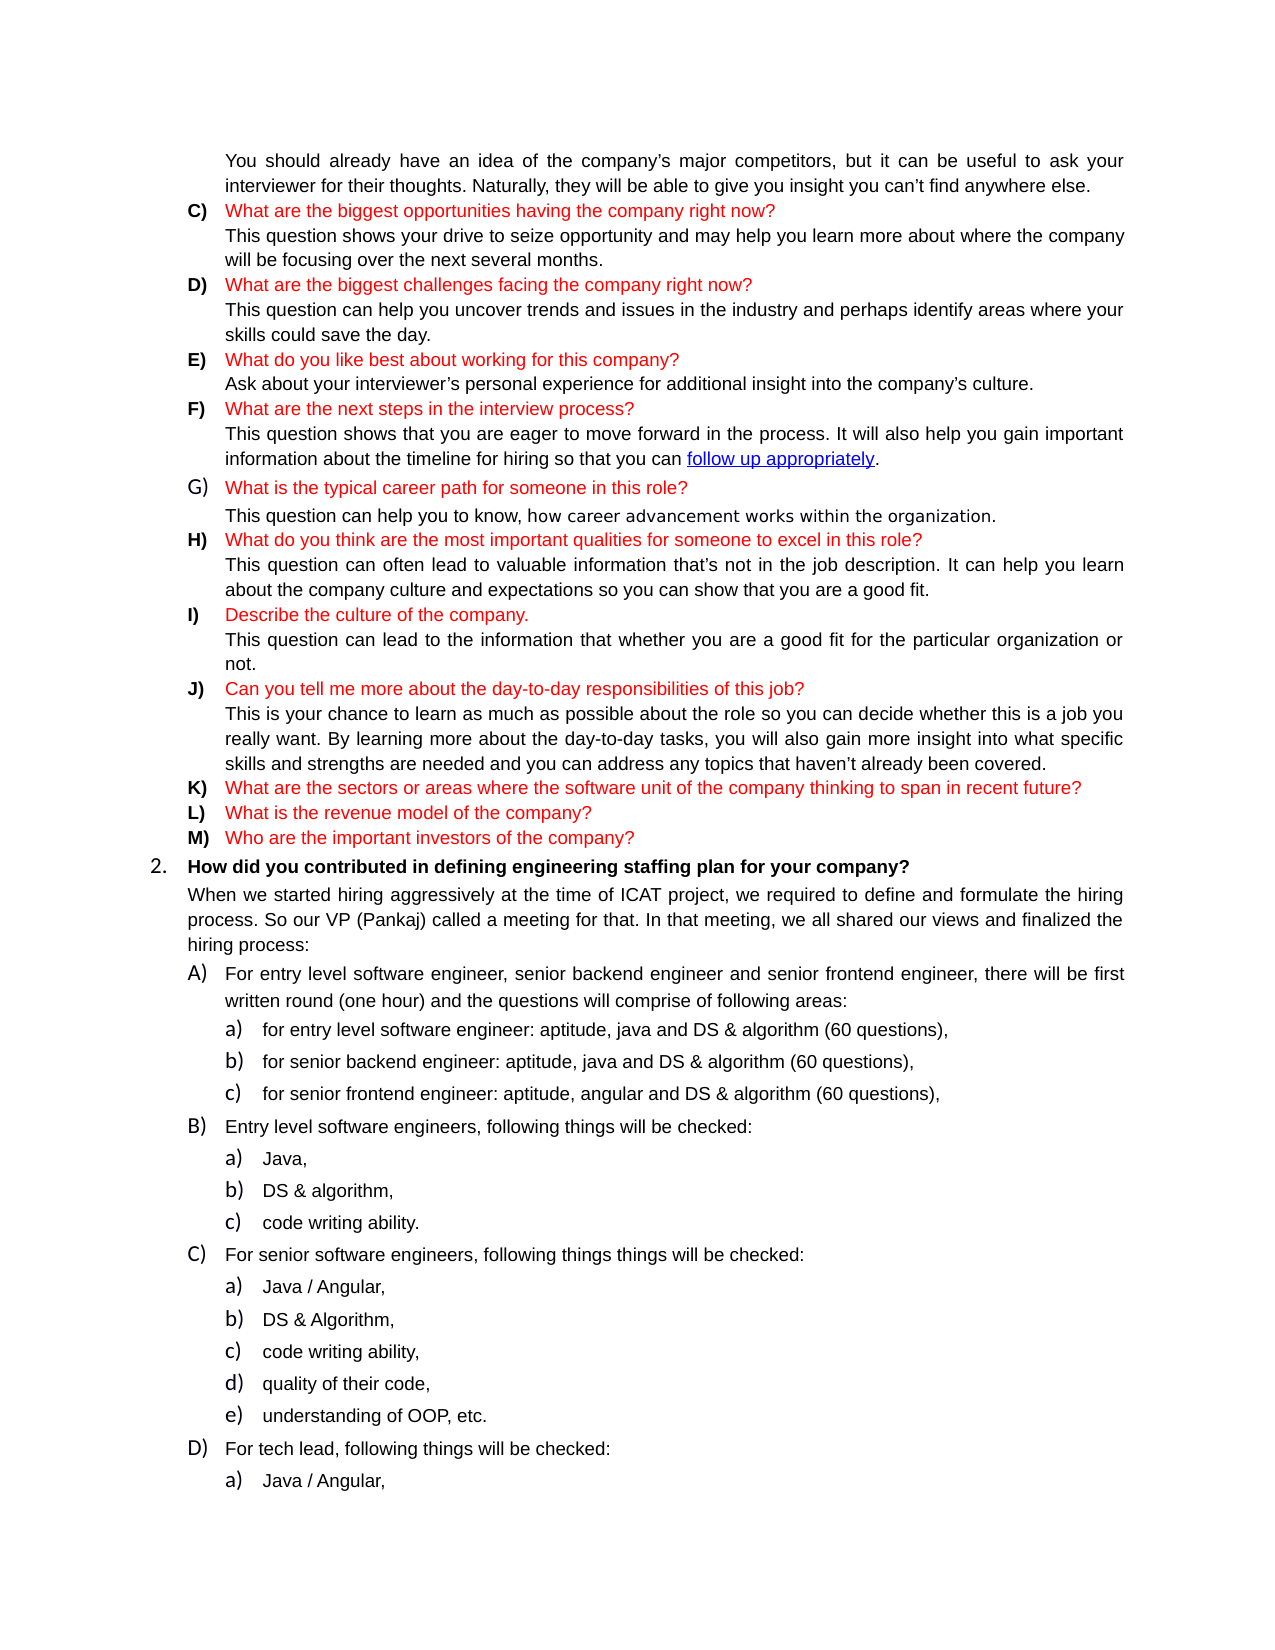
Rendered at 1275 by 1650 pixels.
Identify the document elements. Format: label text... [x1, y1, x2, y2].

list For entry level software engineer, senior backend engineer and senior frontend engineer, there will be first written round (one hour) and the questions will comprise of following areas: [187, 958, 1125, 1011]
list This is your chance to learn as much as possible about the role so you can decide whether this is a job you really want. By learning more about the day-to-day tasks, you will also gain more insight into what specific skills and strengths are needed and you can address any topics that haven’t already been covered. [187, 703, 1125, 774]
list What do you like best about working for this company? [187, 348, 1125, 370]
list This question can lead to the information that whether you are a good fit for the particular organization or not. [187, 628, 1125, 675]
list code writing ability. [225, 1207, 1125, 1235]
list What is the typical career path for someone in this role? [187, 472, 1125, 500]
list Can you tell me more about the day-to-day responsibilities of this job? [187, 678, 1125, 699]
list quality of their code, [225, 1368, 1125, 1396]
list What are the next steps in the interview process? [187, 398, 1125, 419]
list Who are the important investors of the company? [187, 827, 1125, 848]
list understanding of OOP, etc. [225, 1400, 1125, 1428]
list Java / Angular, [225, 1465, 1125, 1493]
list Java / Angular, [225, 1272, 1125, 1300]
list Describe the culture of the company. [187, 604, 1125, 625]
list For tech lead, following things will be checked: [187, 1433, 1125, 1461]
list Java, [225, 1143, 1125, 1171]
list This question shows that you are eager to move forward in the process. It will also help you gain important information about the timeline for hiring so that you can follow up appropriately. [187, 423, 1125, 469]
list This question can often lead to valuable information that’s not in the job description. It can help you learn about the company culture and expectations so you can show that you are a good fit. [187, 554, 1125, 600]
list When we started hiring aggressively at the time of ICAT project, we required to define and formulate the hiring process. So our VP (Pankaj) called a meeting for that. In that meeting, we all shared our views and finalized the hiring process: [150, 884, 1125, 955]
list This question can help you uncover trends and issues in the industry and perhaps identify areas where your skills could save the day. [187, 299, 1125, 345]
list What are the biggest challenges facing the company right now? [187, 274, 1125, 296]
list for senior backend engineer: aptitude, java and DS & algorithm (60 questions), [225, 1046, 1125, 1074]
list What is the revenue model of the company? [187, 802, 1125, 823]
list What are the biggest opportunities having the company right now? [187, 199, 1125, 221]
list DS & Algorithm, [225, 1304, 1125, 1332]
list code writing ability, [225, 1336, 1125, 1364]
list Ask about your interviewer’s personal experience for additional insight into the company’s culture. [187, 373, 1125, 395]
list How did you contributed in defining engineering staffing plan for your company? [150, 852, 1125, 879]
list DS & algorithm, [225, 1175, 1125, 1203]
list This question shows your drive to seize opportunity and may help you learn more about where the company will be focusing over the next several months. [187, 224, 1125, 271]
list for senior frontend engineer: aptitude, angular and DS & algorithm (60 questions), [225, 1078, 1125, 1107]
list You should already have an idea of the company’s major competitors, but it can be useful to ask your interviewer for their thoughts. Naturally, they will be able to give you insight you can’t find anywhere else. [187, 150, 1125, 196]
list What do you think are the most important qualities for someone to excel in this role? [187, 529, 1125, 551]
list for entry level software engineer: aptitude, java and DS & algorithm (60 questions), [225, 1014, 1125, 1042]
list What are the sectors or areas where the software unit of the company thinking to span in recent future? [187, 777, 1125, 799]
list This question can help you to know, how career advancement works within the organization. [187, 504, 1125, 526]
list Entry level software engineers, following things will be checked: [187, 1111, 1125, 1139]
list For senior software engineers, following things things will be checked: [187, 1239, 1125, 1267]
